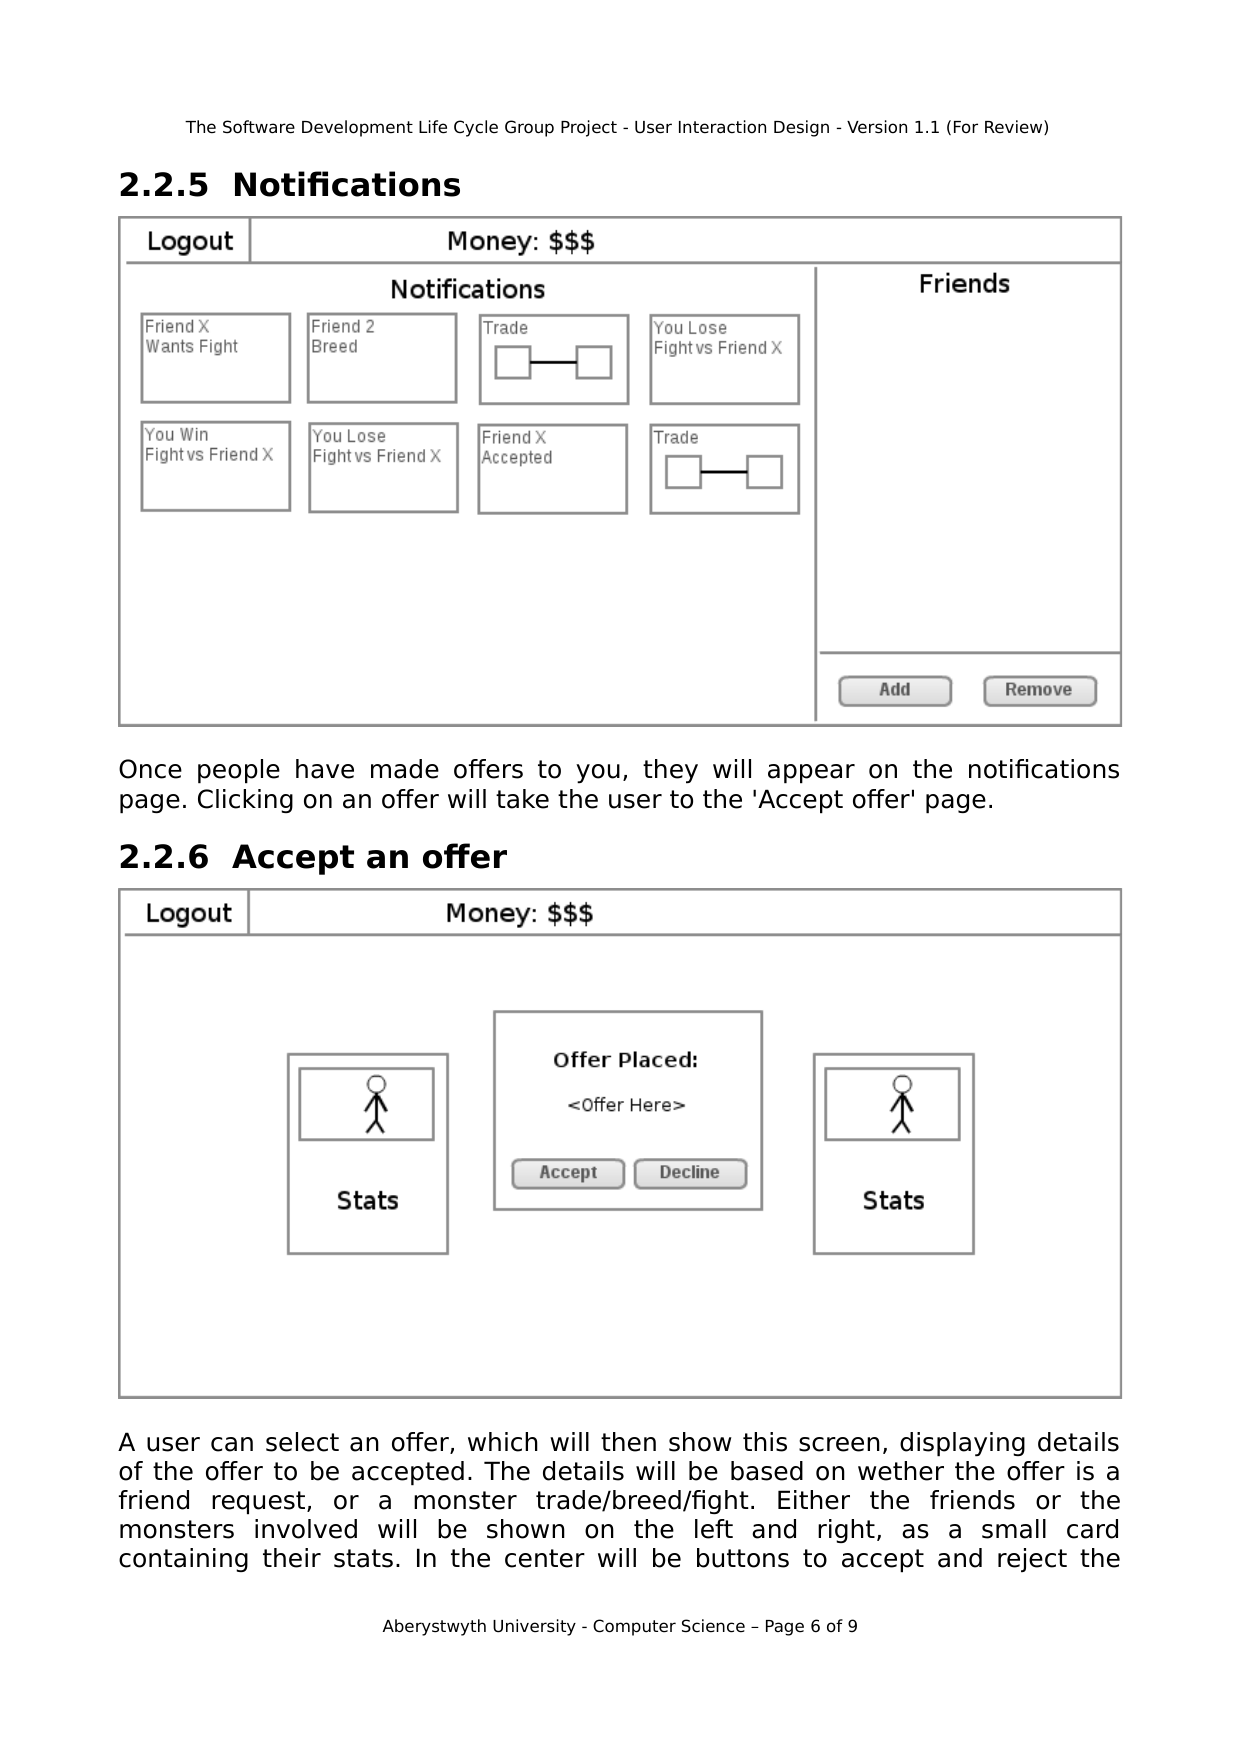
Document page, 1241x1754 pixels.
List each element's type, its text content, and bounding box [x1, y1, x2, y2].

text Once people have made offers to you, they will appear on the notifications page. Clicking on an offer will take the user to the 'Accept offer' page. [118, 756, 1122, 814]
picture [118, 216, 1123, 727]
subtitle Accept an offer [118, 839, 1122, 876]
text A user can select an offer, which will then show this screen, displaying details of the offer to be accepted. The details will be based on wether the offer is a friend request, or a monster trade/breed/fight. Either the friends or the monsters involved will be shown on the left and right, as a small card containing their stats. In the center will be buttons to accept and reject the [118, 1428, 1122, 1574]
picture [118, 888, 1123, 1399]
subtitle Notifications [118, 167, 1122, 204]
